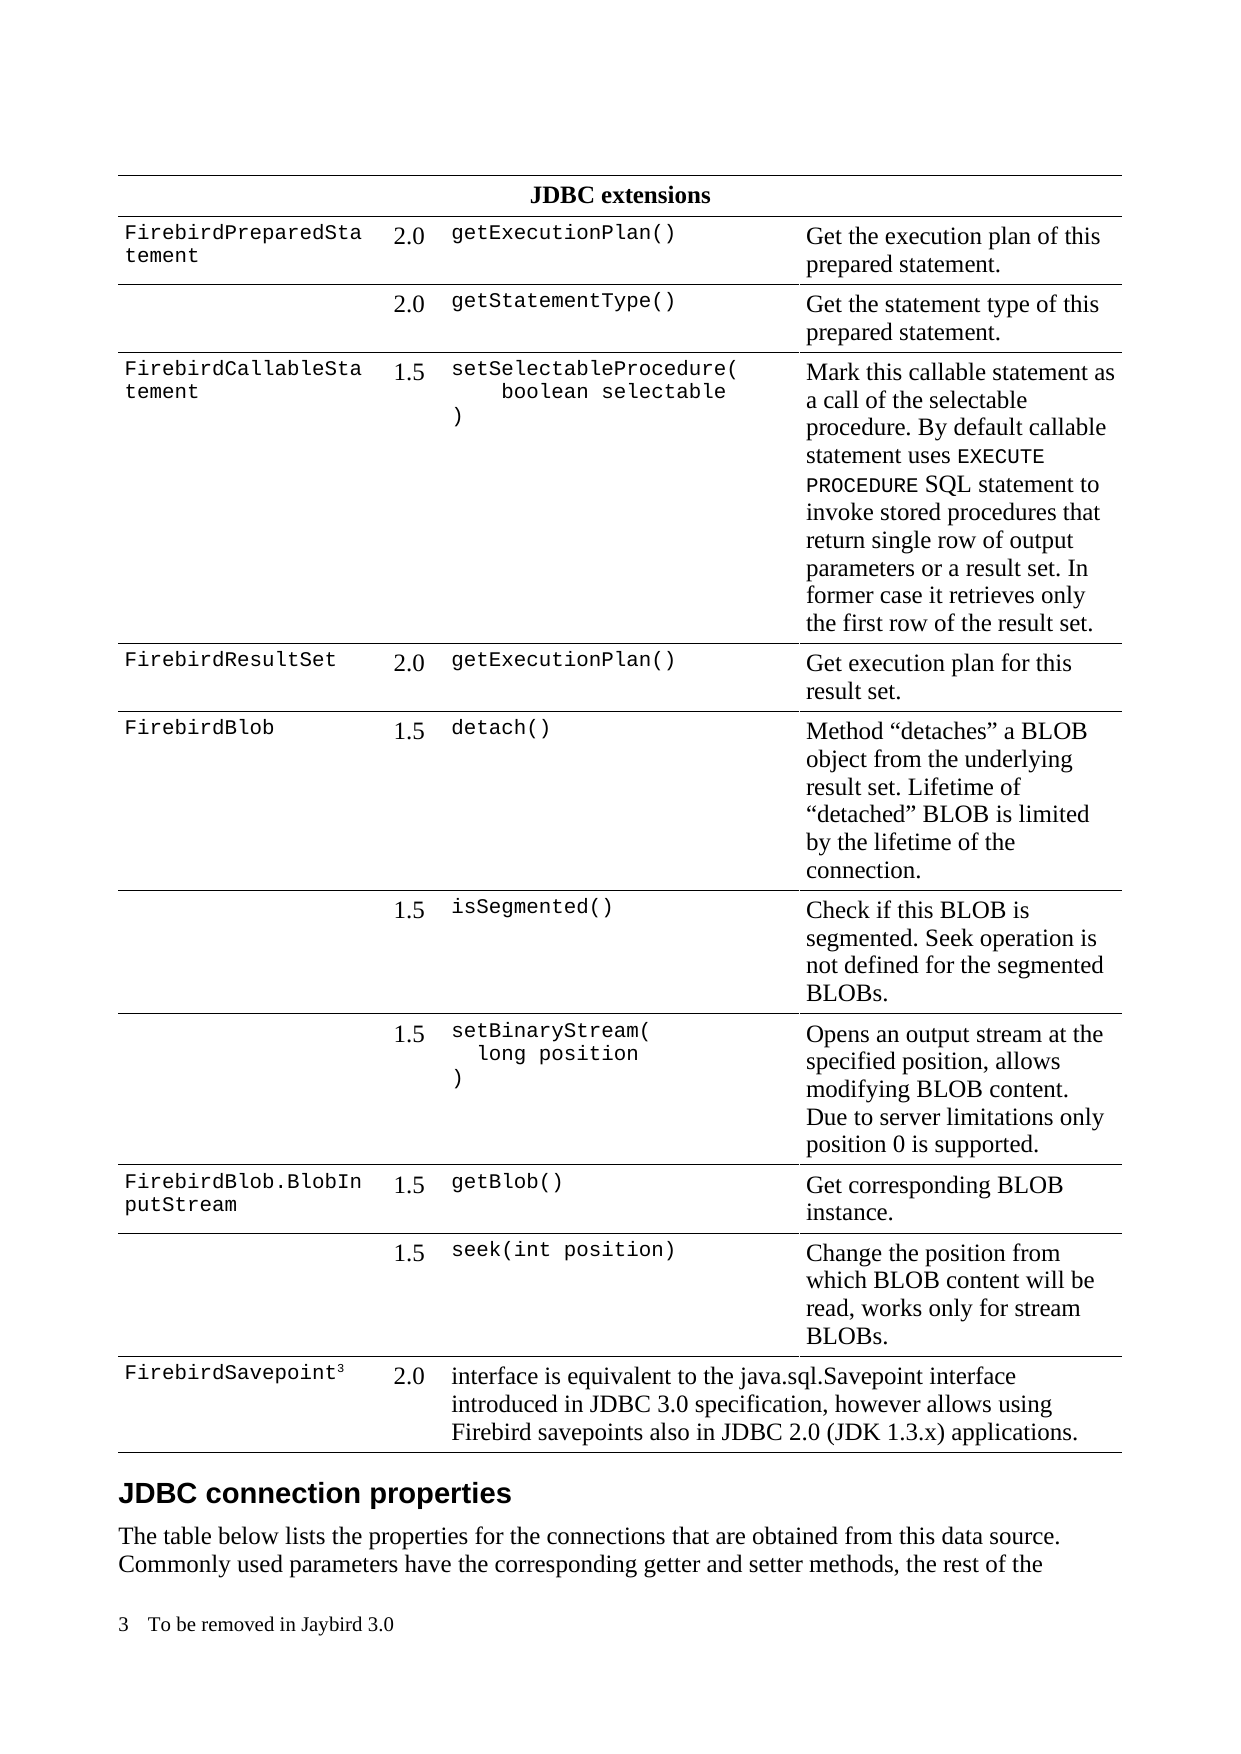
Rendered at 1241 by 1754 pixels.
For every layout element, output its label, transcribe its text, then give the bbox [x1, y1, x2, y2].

table_cell detach() [445, 712, 799, 890]
subtitle JDBC connection properties [118, 1477, 1122, 1509]
table_cell 2.0 [373, 644, 445, 711]
table_cell 2.0 [373, 217, 445, 284]
table_cell 1.5 [373, 1165, 445, 1233]
table_cell getStatementType() [445, 285, 799, 352]
table_cell FirebirdBlob.BlobInputStream [118, 1165, 373, 1233]
table_cell Opens an output stream at the specified position, allows modifying BLOB content. Due to server limitations only position 0 is supported. [800, 1014, 1122, 1164]
table_cell getExecutionPlan() [445, 217, 799, 284]
table_cell FirebirdSavepoint [118, 1357, 373, 1452]
table_cell FirebirdResultSet [118, 644, 373, 711]
table_cell isSegmented() [445, 891, 799, 1013]
table_cell 2.0 [373, 1357, 445, 1452]
table_cell [118, 1014, 373, 1164]
table_header JDBC extensions [118, 176, 1122, 216]
table_cell 1.5 [373, 1234, 445, 1356]
table_cell 1.5 [373, 353, 445, 643]
table_cell Get the execution plan of this prepared statement. [800, 217, 1122, 284]
table_cell FirebirdCallableStatement [118, 353, 373, 643]
table_cell Check if this BLOB is segmented. Seek operation is not defined for the segmented BLOBs. [800, 891, 1122, 1013]
table_cell Get the statement type of this prepared statement. [800, 285, 1122, 352]
table_cell 1.5 [373, 891, 445, 1013]
table_cell Get corresponding BLOB instance. [800, 1165, 1122, 1233]
table_cell setBinaryStream( long position ) [445, 1014, 799, 1164]
table_cell Change the position from which BLOB content will be read, works only for stream BLOBs. [800, 1234, 1122, 1356]
table_cell getBlob() [445, 1165, 799, 1233]
table_cell Method “detaches” a BLOB object from the underlying result set. Lifetime of “detached” BLOB is limited by the lifetime of the connection. [800, 712, 1122, 890]
table_cell Mark this callable statement as a call of the selectable procedure. By default callable statement uses EXECUTE PROCEDURE SQL statement to invoke stored procedures that return single row of output parameters or a result set. In former case it retrieves only the first row of the result set. [800, 353, 1122, 643]
table_cell 1.5 [373, 712, 445, 890]
table_cell [118, 891, 373, 1013]
table_cell interface is equivalent to the java.sql.Savepoint interface introduced in JDBC 3.0 specification, however allows using Firebird savepoints also in JDBC 2.0 (JDK 1.3.x) applications. [445, 1357, 1122, 1452]
table_cell FirebirdPreparedStatement [118, 217, 373, 284]
table_cell [118, 285, 373, 352]
table_cell Get execution plan for this result set. [800, 644, 1122, 711]
table_cell 2.0 [373, 285, 445, 352]
text The table below lists the properties for the connections that are obtained from this data source. Commonly used parameters have the corresponding getter and setter methods, the rest of the [118, 1522, 1122, 1577]
table_cell FirebirdBlob [118, 712, 373, 890]
table_cell getExecutionPlan() [445, 644, 799, 711]
table_cell 1.5 [373, 1014, 445, 1164]
table_cell [118, 1234, 373, 1356]
table_cell setSelectableProcedure( boolean selectable ) [445, 353, 799, 643]
table_cell seek(int position) [445, 1234, 799, 1356]
